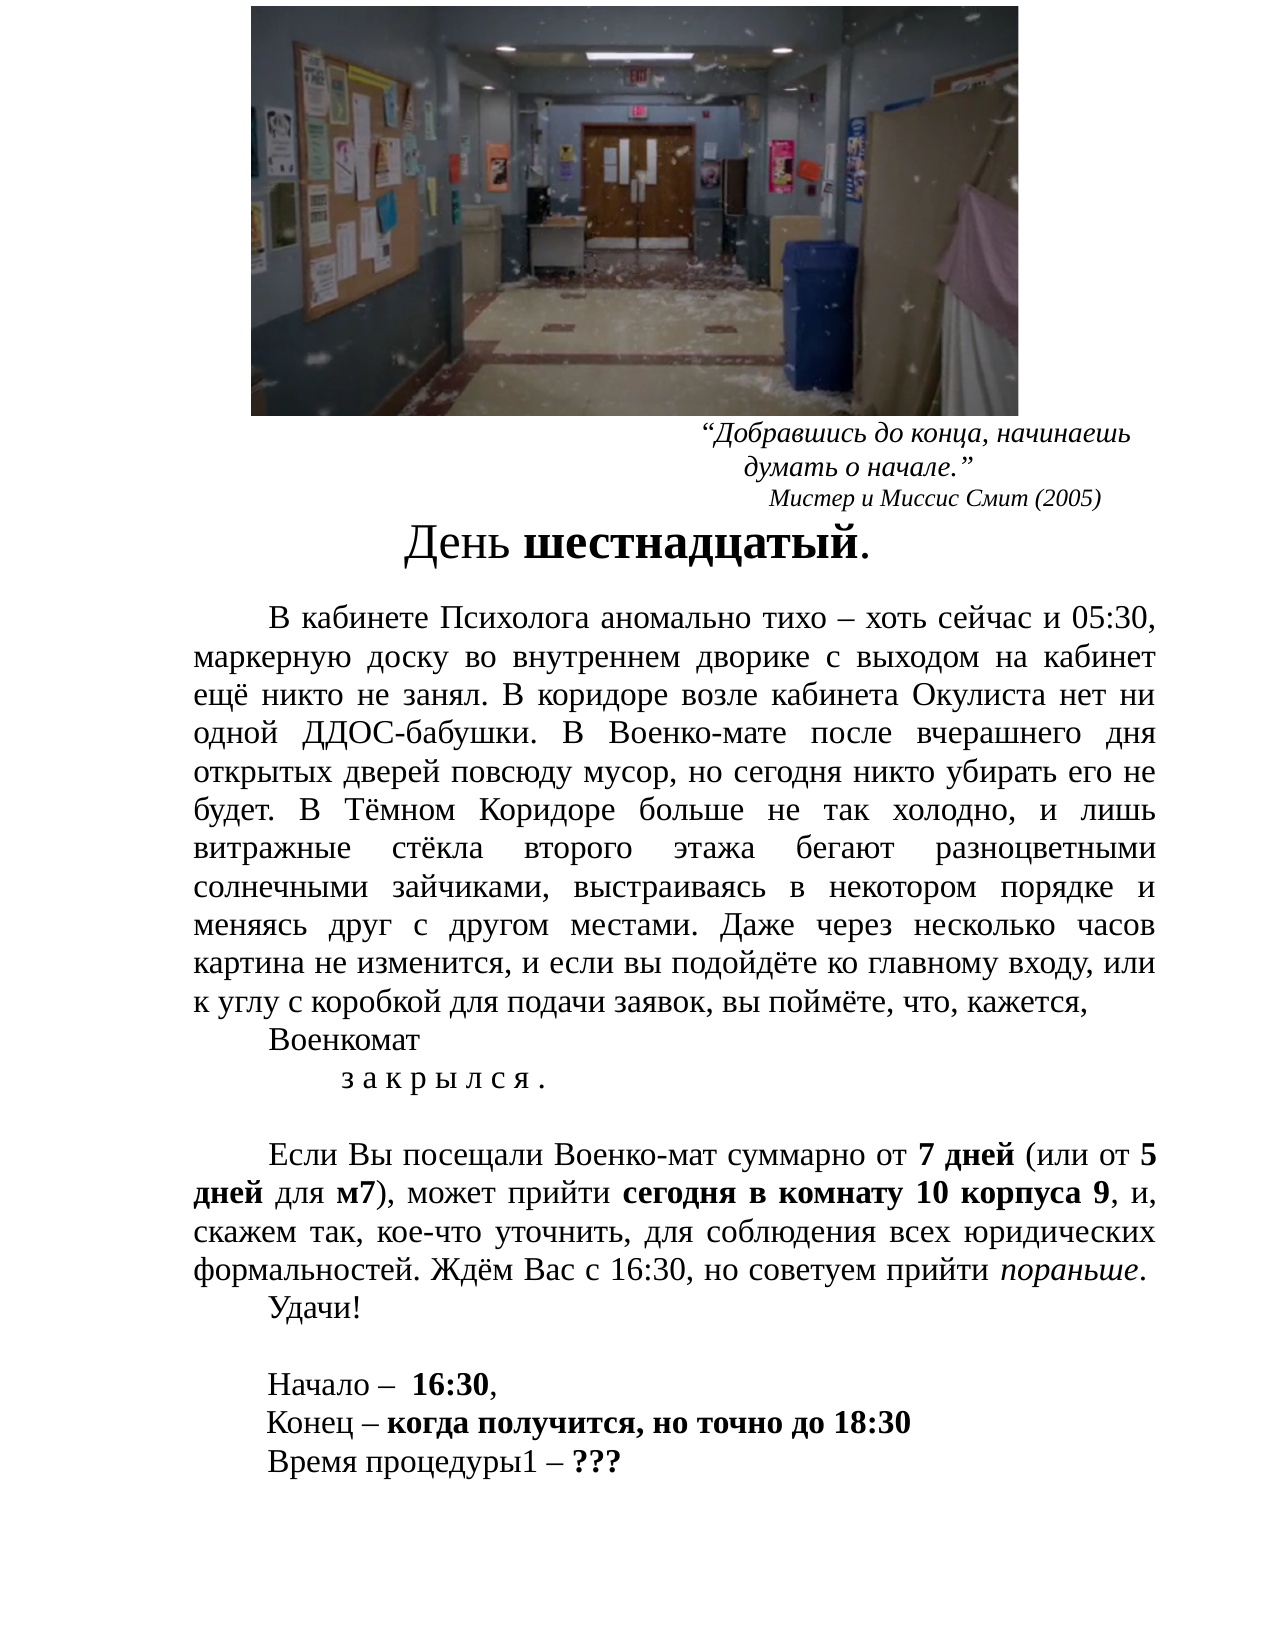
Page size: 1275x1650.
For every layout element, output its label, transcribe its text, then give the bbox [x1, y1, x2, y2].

text Если Вы посещали Военко-мат суммарно от 7 дней (или от 5 дней для м7), может прийти сегодня в комнату 10 корпуса 9, и, скажем так, кое-что уточнить, для соблюдения всех юридических формальностей. Ждём Вас с 16:30, но советуем прийти пораньше. Удачи! [193, 1134, 1157, 1326]
text Военкомат [193, 1019, 1157, 1058]
text “Добравшись до конца, начинаешь думать о начале.” Мистер и Миссис Смит (2005) [568, 147, 1157, 511]
picture [251, 6, 1019, 416]
text з а к р ы л с я . [193, 1058, 1157, 1096]
text Начало – 16:30, [193, 1364, 1157, 1403]
text В кабинете Психолога аномально тихо – хоть сейчас и 05:30, маркерную доску во внутреннем дворике с выходом на кабинет ещё никто не занял. В коридоре возле кабинета Окулиста нет ни одной ДДОС-бабушки. В Военко-мате после вчерашнего дня открытых дверей повсюду мусор, но сегодня никто убирать его не будет. В Тёмном Коридоре больше не так холодно, и лишь витражные стёкла второго этажа бегают разноцветными солнечными зайчиками, выстраиваясь в некотором порядке и меняясь друг с другом местами. Даже через несколько часов картина не изменится, и если вы подойдёте ко главному входу, или к углу с коробкой для подачи заявок, вы поймёте, что, кажется, [193, 598, 1157, 1019]
text Время процедуры1 – ??? [193, 1441, 1157, 1479]
text Конец – когда получится, но точно до 18:30 [118, 1403, 1157, 1441]
text День шестнадцатый. [118, 511, 1157, 598]
